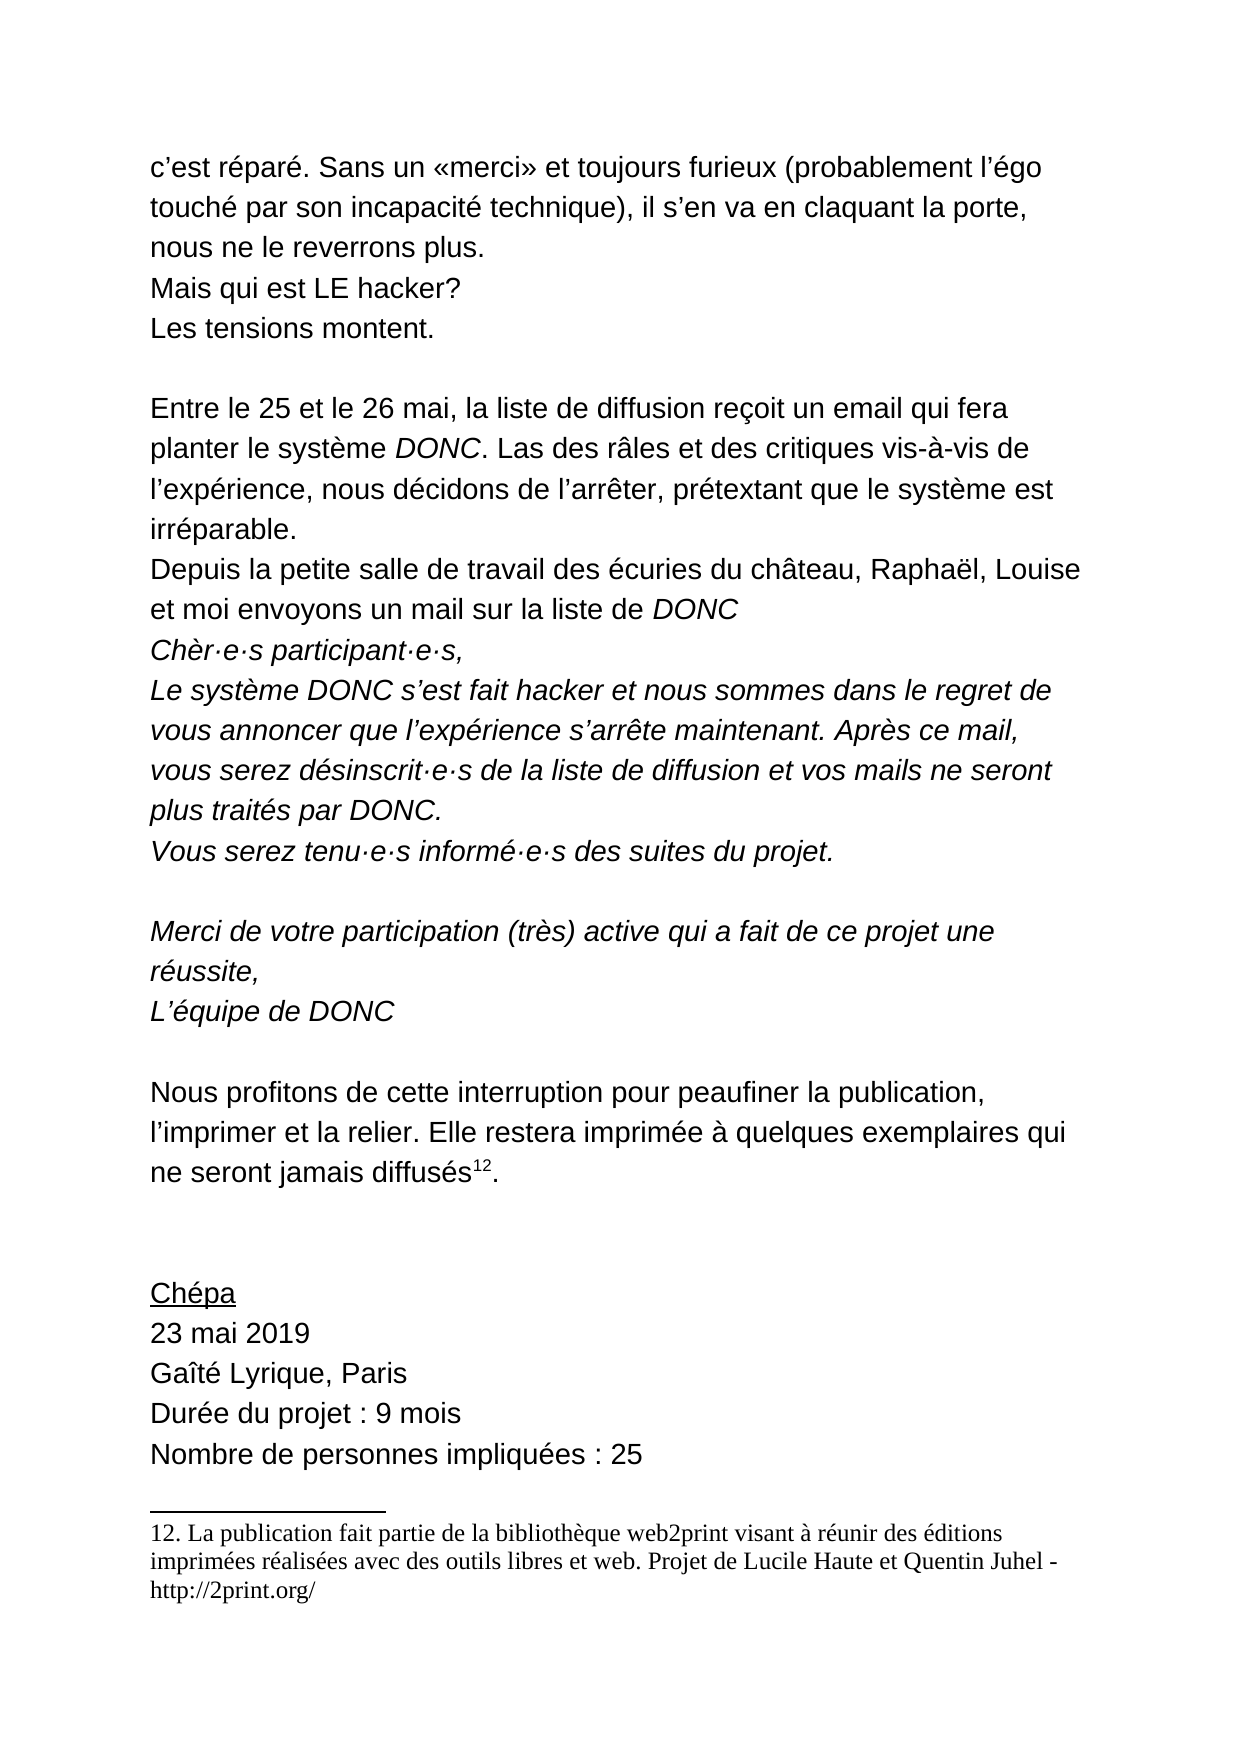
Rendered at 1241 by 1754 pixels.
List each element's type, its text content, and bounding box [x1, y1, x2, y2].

text Entre le 25 et le 26 mai, la liste de diffusion reçoit un email qui fera planter le système DONC. Las des râles et des critiques vis-à-vis de l’expérience, nous décidons de l’arrêter, prétextant que le système est irréparable. [150, 391, 1090, 545]
text 23 mai 2019 [150, 1316, 1090, 1349]
text Gaîté Lyrique, Paris [150, 1356, 1090, 1390]
text Chèr·e·s participant·e·s, [150, 632, 1090, 666]
text L’équipe de DONC [150, 994, 1090, 1028]
text Mais qui est LE hacker? [150, 271, 1090, 304]
text Merci de votre participation (très) active qui a fait de ce projet une réussite, [150, 914, 1090, 988]
text Les tensions montent. [150, 311, 1090, 344]
text Vous serez tenu·e·s informé·e·s des suites du projet. [150, 833, 1090, 867]
text . La publication fait partie de la bibliothèque web2print visant à réunir des éditions imprimées réalisées avec des outils libres et web. Projet de Lucile Haute et Quentin Juhel - http://2print.org/ [150, 1518, 1090, 1604]
text Depuis la petite salle de travail des écuries du château, Raphaël, Louise et moi envoyons un mail sur la liste de DONC [150, 552, 1090, 626]
text Chépa [150, 1276, 1090, 1309]
text Nombre de personnes impliquées : 25 [150, 1437, 1090, 1470]
text Le système DONC s’est fait hacker et nous sommes dans le regret de vous annoncer que l’expérience s’arrête maintenant. Après ce mail, vous serez désinscrit·e·s de la liste de diffusion et vos mails ne seront plus traités par DONC. [150, 673, 1090, 827]
text Nous profitons de cette interruption pour peaufiner la publication, l’imprimer et la relier. Elle restera imprimée à quelques exemplaires qui ne seront jamais diffusés. [150, 1075, 1090, 1189]
text Durée du projet : 9 mois [150, 1396, 1090, 1430]
text c’est réparé. Sans un «merci» et toujours furieux (probablement l’égo touché par son incapacité technique), il s’en va en claquant la porte, nous ne le reverrons plus. [150, 150, 1090, 264]
